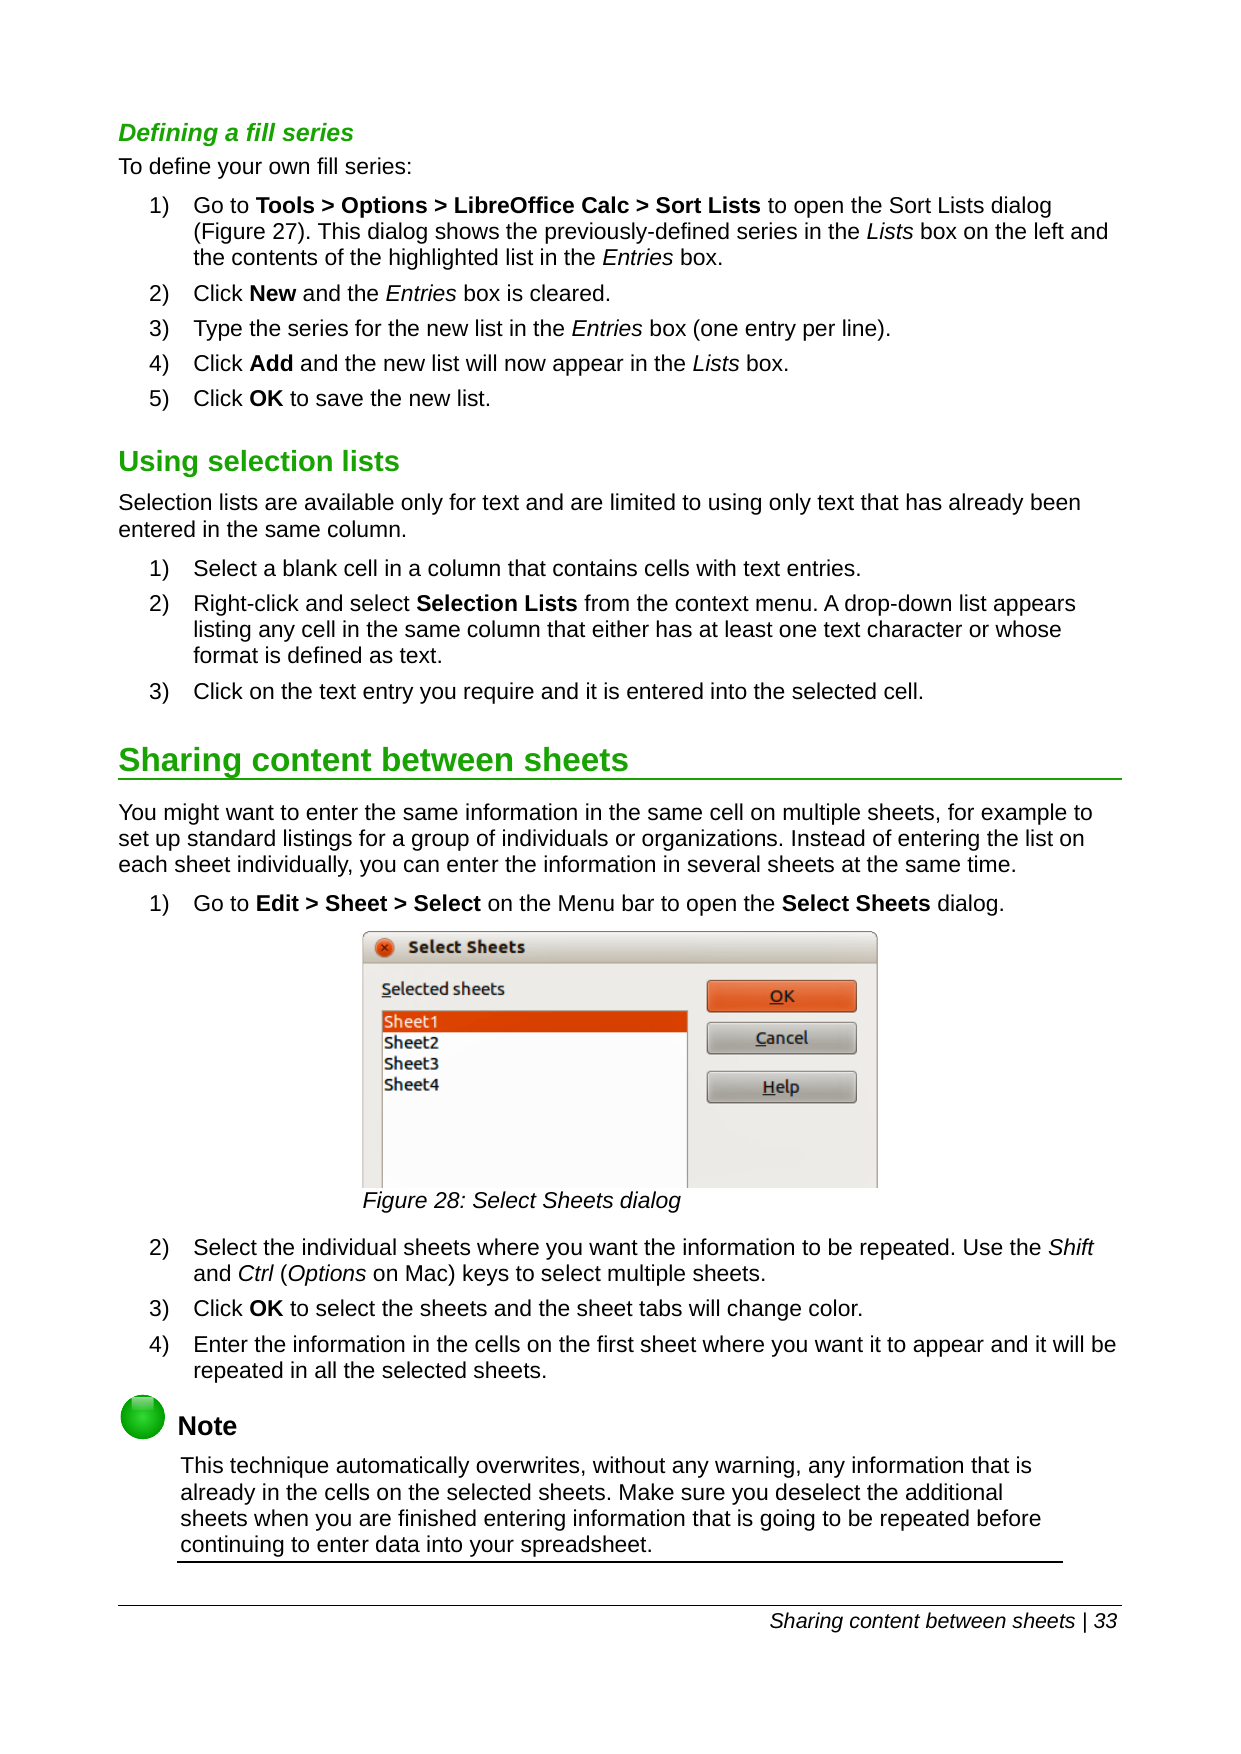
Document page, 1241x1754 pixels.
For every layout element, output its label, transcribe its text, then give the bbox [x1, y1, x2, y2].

subtitle Using selection lists [118, 444, 1122, 478]
text You might want to enter the same information in the same cell on multiple sheets, for example to set up standard listings for a group of individuals or organizations. Instead of entering the list on each sheet individually, you can enter the information in several sheets at the same time. [118, 798, 1122, 877]
list Click OK to save the new list. [169, 385, 1122, 412]
list Click New and the Entries box is cleared. [169, 279, 1122, 306]
list Click Add and the new list will now appear in the Lists box. [169, 350, 1122, 376]
subtitle Defining a fill series [118, 118, 1122, 147]
text Figure 28: Select Sheets dialog [362, 1188, 878, 1214]
list Go to Edit > Sheet > Select on the Menu bar to open the Select Sheets dialog. [169, 890, 1122, 916]
subtitle Sharing content between sheets [118, 740, 1122, 778]
list Select the individual sheets where you want the information to be repeated. Use the Shift and Ctrl (Options on Mac) keys to select multiple sheets. [169, 1234, 1122, 1287]
list Type the series for the new list in the Entries box (one entry per line). [169, 315, 1122, 341]
list Enter the information in the cells on the first sheet where you want it to appear and it will be repeated in all the selected sheets. [169, 1331, 1122, 1383]
picture [362, 931, 878, 1188]
text This technique automatically overwrites, without any warning, any information that is already in the cells on the selected sheets. Make sure you deselect the additional sheets when you are finished entering information that is going to be repeated before continuing to enter data into your spreadsheet. [177, 1449, 1063, 1561]
subtitle Note [118, 1392, 1122, 1442]
list Select a blank cell in a column that contains cells with text entries. [169, 554, 1122, 581]
text Selection lists are available only for text and are limited to using only text that has already been entered in the same column. [118, 489, 1122, 542]
list To define your own fill series: [118, 153, 1122, 179]
list Click OK to select the sheets and the sheet tabs will change color. [169, 1295, 1122, 1322]
list Go to Tools > Options > LibreOffice Calc > Sort Lists to open the Sort Lists dialog (Figure 27). This dialog shows the previously-defined series in the Lists box on the left and the contents of the highlighted list in the Entries box. [169, 192, 1122, 271]
list Click on the text entry you require and it is entered into the selected cell. [169, 678, 1122, 704]
list Right-click and select Selection Lists from the context menu. A drop-down list appears listing any cell in the same column that either has at least one text character or whose format is defined as text. [169, 590, 1122, 669]
